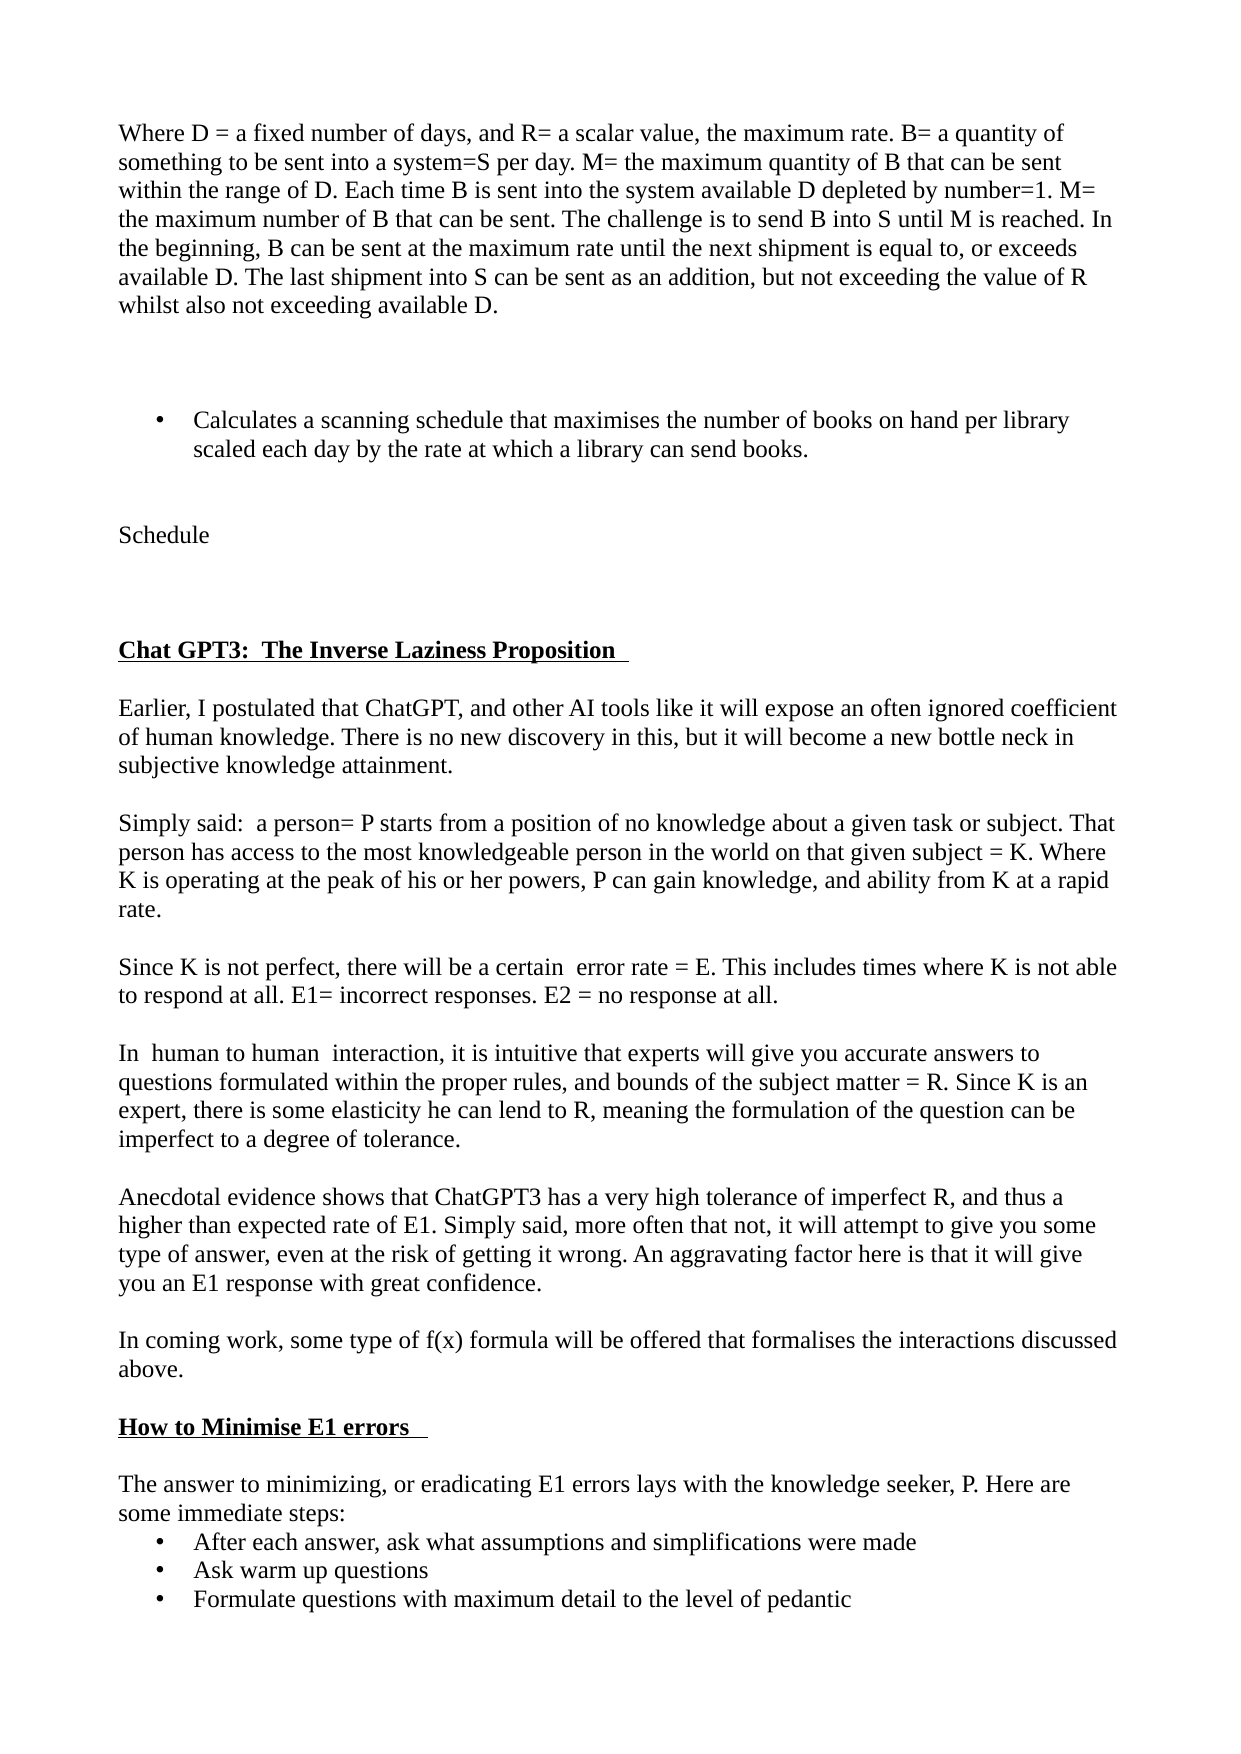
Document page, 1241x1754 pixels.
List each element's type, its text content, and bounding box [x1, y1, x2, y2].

text Schedule [118, 521, 1122, 549]
text In human to human interaction, it is intuitive that experts will give you accurate answers to questions formulated within the proper rules, and bounds of the subject matter = R. Since K is an expert, there is some elasticity he can lend to R, meaning the formulation of the question can be imperfect to a degree of tolerance. [118, 1038, 1122, 1153]
list After each answer, ask what assumptions and simplifications were made [156, 1527, 1122, 1556]
text How to Minimise E1 errors [118, 1412, 1122, 1441]
text Since K is not perfect, there will be a certain error rate = E. This includes times where K is not able to respond at all. E1= incorrect responses. E2 = no response at all. [118, 952, 1122, 1009]
list Calculates a scanning schedule that maximises the number of books on hand per library scaled each day by the rate at which a library can send books. [156, 406, 1122, 463]
text In coming work, some type of f(x) formula will be offered that formalises the interactions discussed above. [118, 1326, 1122, 1383]
text Where D = a fixed number of days, and R= a scalar value, the maximum rate. B= a quantity of something to be sent into a system=S per day. M= the maximum quantity of B that can be sent within the range of D. Each time B is sent into the system available D depleted by number=1. M= the maximum number of B that can be sent. The challenge is to send B into S until M is reached. In the beginning, B can be sent at the maximum rate until the next shipment is equal to, or exceeds available D. The last shipment into S can be sent as an addition, but not exceeding the value of R whilst also not exceeding available D. [118, 118, 1122, 319]
list Formulate questions with maximum detail to the level of pedantic [156, 1584, 1122, 1613]
text Earlier, I postulated that ChatGPT, and other AI tools like it will expose an often ignored coefficient of human knowledge. There is no new discovery in this, but it will become a new bottle neck in subjective knowledge attainment. [118, 693, 1122, 779]
text Anecdotal evidence shows that ChatGPT3 has a very high tolerance of imperfect R, and thus a higher than expected rate of E1. Simply said, more often that not, it will attempt to give you some type of answer, even at the risk of getting it wrong. An aggravating factor here is that it will give you an E1 response with great confidence. [118, 1182, 1122, 1297]
text Chat GPT3: The Inverse Laziness Proposition [118, 636, 1122, 664]
text Simply said: a person= P starts from a position of no knowledge about a given task or subject. That person has access to the most knowledgeable person in the world on that given subject = K. Where K is operating at the peak of his or her powers, P can gain knowledge, and ability from K at a rapid rate. [118, 808, 1122, 923]
list Ask warm up questions [156, 1556, 1122, 1584]
text The answer to minimizing, or eradicating E1 errors lays with the knowledge seeker, P. Here are some immediate steps: [118, 1469, 1122, 1527]
